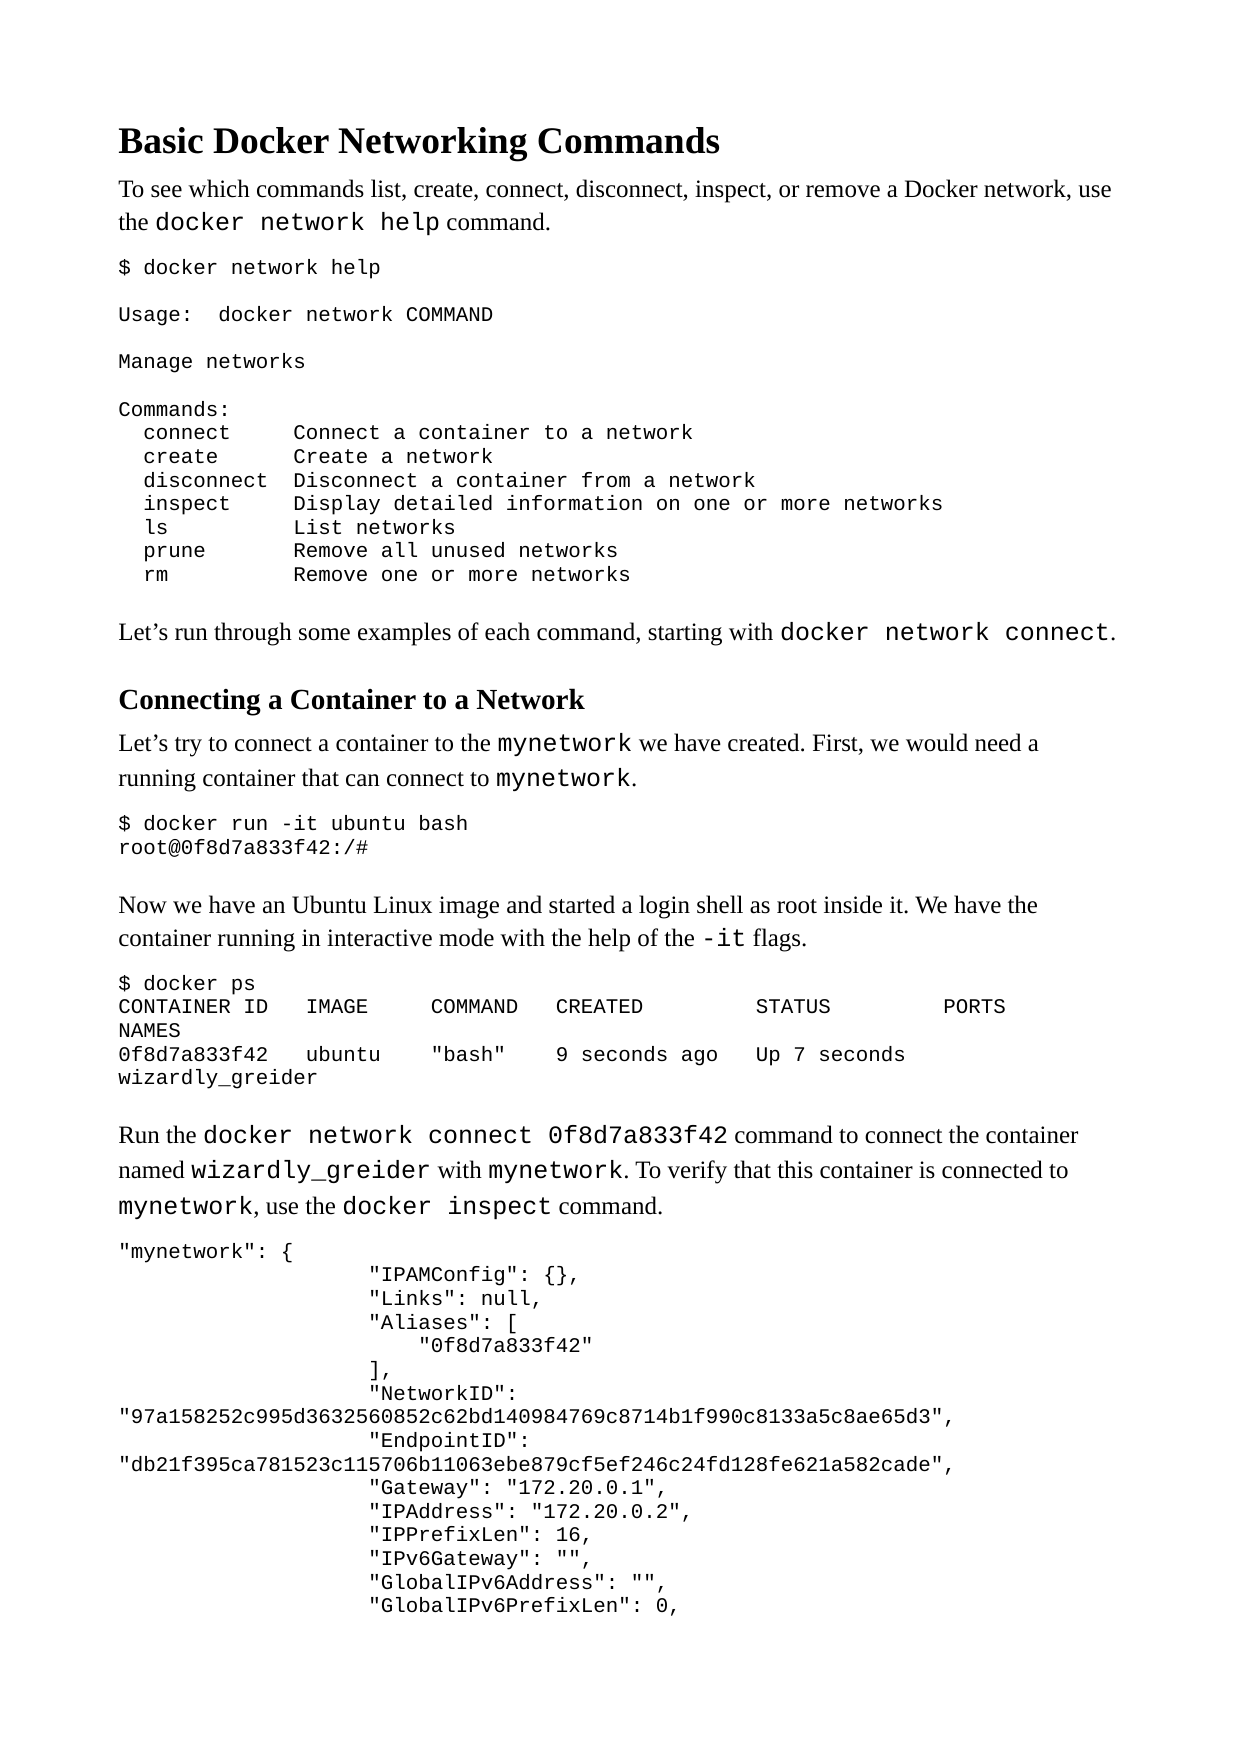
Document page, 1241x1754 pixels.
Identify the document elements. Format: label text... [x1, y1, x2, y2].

text "IPAddress": "172.20.0.2", [118, 1501, 1122, 1524]
text Let’s try to connect a container to the mynetwork we have created. First, we would need a running container that can connect to mynetwork. [118, 728, 1122, 794]
text "GlobalIPv6Address": "", [118, 1572, 1122, 1595]
text Now we have an Ubuntu Linux image and started a login shell as root inside it. We have the container running in interactive mode with the help of the -it flags. [118, 890, 1122, 954]
text Let’s run through some examples of each command, starting with docker network connect. [118, 617, 1122, 648]
subtitle Basic Docker Networking Commands [118, 118, 1122, 161]
text inspect Display detailed information on one or more networks [118, 493, 1122, 517]
text "IPAMConfig": {}, [118, 1264, 1122, 1288]
text "GlobalIPv6PrefixLen": 0, [118, 1595, 1122, 1619]
text prune Remove all unused networks [118, 541, 1122, 564]
text 0f8d7a833f42 ubuntu "bash" 9 seconds ago Up 7 seconds wizardly_greider [118, 1044, 1122, 1091]
text disconnect Disconnect a container from a network [118, 469, 1122, 493]
text root@0f8d7a833f42:/# [118, 837, 1122, 860]
text Commands: [118, 399, 1122, 422]
text CONTAINER ID IMAGE COMMAND CREATED STATUS PORTS NAMES [118, 996, 1122, 1044]
text $ docker run -it ubuntu bash [118, 813, 1122, 837]
text "Links": null, [118, 1288, 1122, 1312]
text "mynetwork": { [118, 1241, 1122, 1264]
text "NetworkID": "97a158252c995d3632560852c62bd140984769c8714b1f990c8133a5c8ae65d3", [118, 1383, 1122, 1430]
text connect Connect a container to a network [118, 422, 1122, 446]
text Run the docker network connect 0f8d7a833f42 command to connect the container named wizardly_greider with mynetwork. To verify that this container is connected to mynetwork, use the docker inspect command. [118, 1121, 1122, 1222]
text To see which commands list, create, connect, disconnect, inspect, or remove a Docker network, use the docker network help command. [118, 174, 1122, 238]
text ls List networks [118, 517, 1122, 541]
text $ docker network help [118, 257, 1122, 280]
text create Create a network [118, 446, 1122, 469]
text "IPv6Gateway": "", [118, 1548, 1122, 1572]
text $ docker ps [118, 973, 1122, 996]
text Manage networks [118, 351, 1122, 375]
text "IPPrefixLen": 16, [118, 1524, 1122, 1548]
text rm Remove one or more networks [118, 564, 1122, 588]
text ], [118, 1359, 1122, 1383]
subtitle Connecting a Container to a Network [118, 682, 1122, 715]
text Usage: docker network COMMAND [118, 304, 1122, 328]
text "Gateway": "172.20.0.1", [118, 1477, 1122, 1501]
text "EndpointID": "db21f395ca781523c115706b11063ebe879cf5ef246c24fd128fe621a582cade", [118, 1430, 1122, 1477]
text "0f8d7a833f42" [118, 1335, 1122, 1359]
text "Aliases": [ [118, 1312, 1122, 1335]
